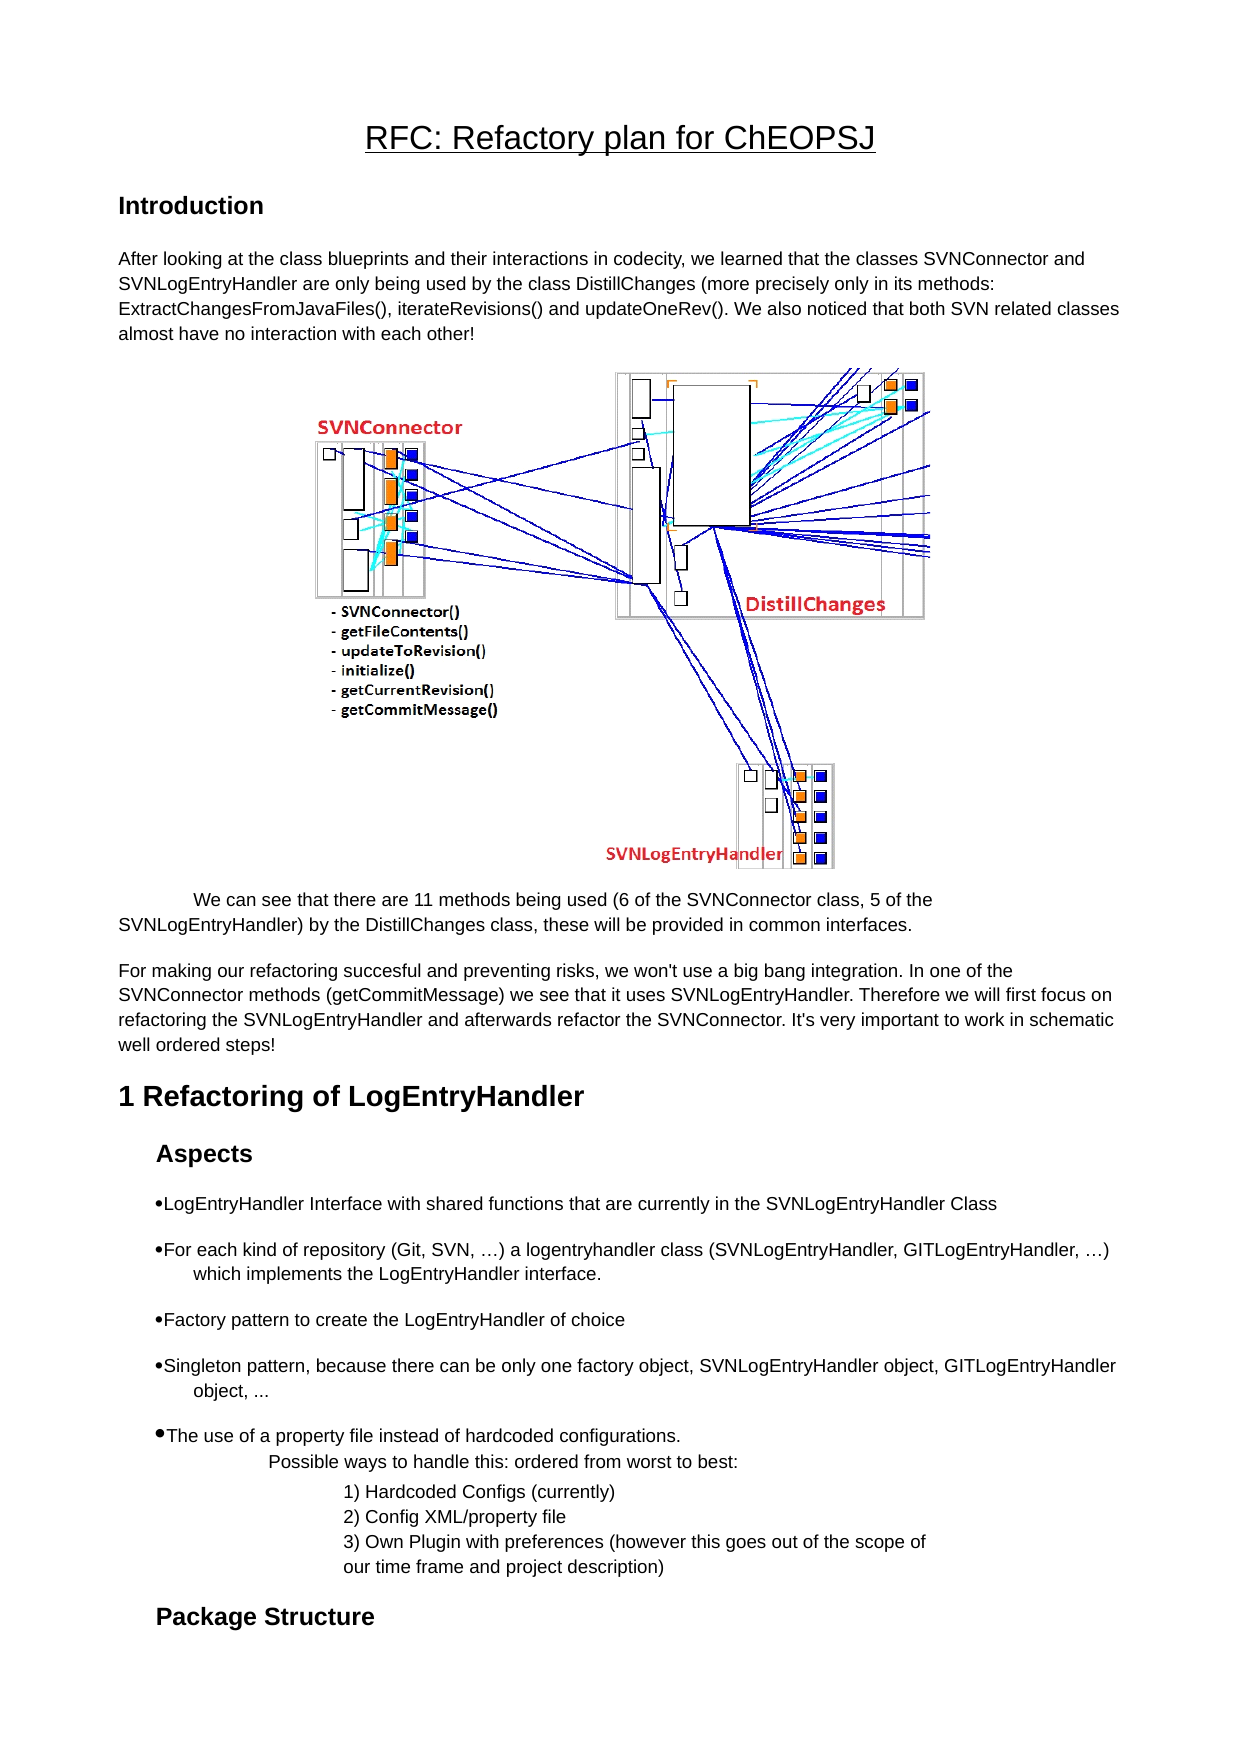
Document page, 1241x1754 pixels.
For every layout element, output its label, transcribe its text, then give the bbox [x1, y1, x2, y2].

text Aspects [156, 1139, 1122, 1167]
text We can see that there are 11 methods being used (6 of the SVNConnector class, 5 of the SVNLogEntryHandler) by the DistillChanges class, these will be provided in common interfaces. [118, 889, 1122, 935]
text Package Structure [156, 1602, 1122, 1630]
list Factory pattern to create the LogEntryHandler of choice [156, 1309, 1122, 1331]
list For each kind of repository (Git, SVN, …) a logentryhandler class (SVNLogEntryHandler, GITLogEntryHandler, …) which implements the LogEntryHandler interface. [156, 1238, 1122, 1285]
text Introduction [118, 183, 1122, 222]
list LogEntryHandler Interface with shared functions that are currently in the SVNLogEntryHandler Class [156, 1193, 1122, 1214]
text After looking at the class blueprints and their interactions in codecity, we learned that the classes SVNConnector and SVNLogEntryHandler are only being used by the class DistillChanges (more precisely only in its methods: ExtractChangesFromJavaFiles(), iterateRevisions() and updateOneRev(). We also noticed that both SVN related classes almost have no interaction with each other! [118, 248, 1122, 344]
list Singleton pattern, because there can be only one factory object, SVNLogEntryHandler object, GITLogEntryHandler object, ... [156, 1354, 1122, 1401]
list The use of a property file instead of hardcoded configurations. Possible ways to handle this: ordered from worst to best: 1) Hardcoded Configs (currently) 2) Config XML/property file 3) Own Plugin with preferences (however this goes out of the scope of our time frame and project description) [156, 1425, 1122, 1577]
text For making our refactoring succesful and preventing risks, we won't use a big bang integration. In one of the SVNConnector methods (getCommitMessage) we see that it uses SVNLogEntryHandler. Therefore we will first focus on refactoring the SVNLogEntryHandler and afterwards refactor the SVNConnector. It's very important to work in schematic well ordered steps! [118, 959, 1122, 1055]
text RFC: Refactory plan for ChEOPSJ [118, 118, 1122, 157]
text 1 Refactoring of LogEntryHandler [118, 1079, 1122, 1113]
